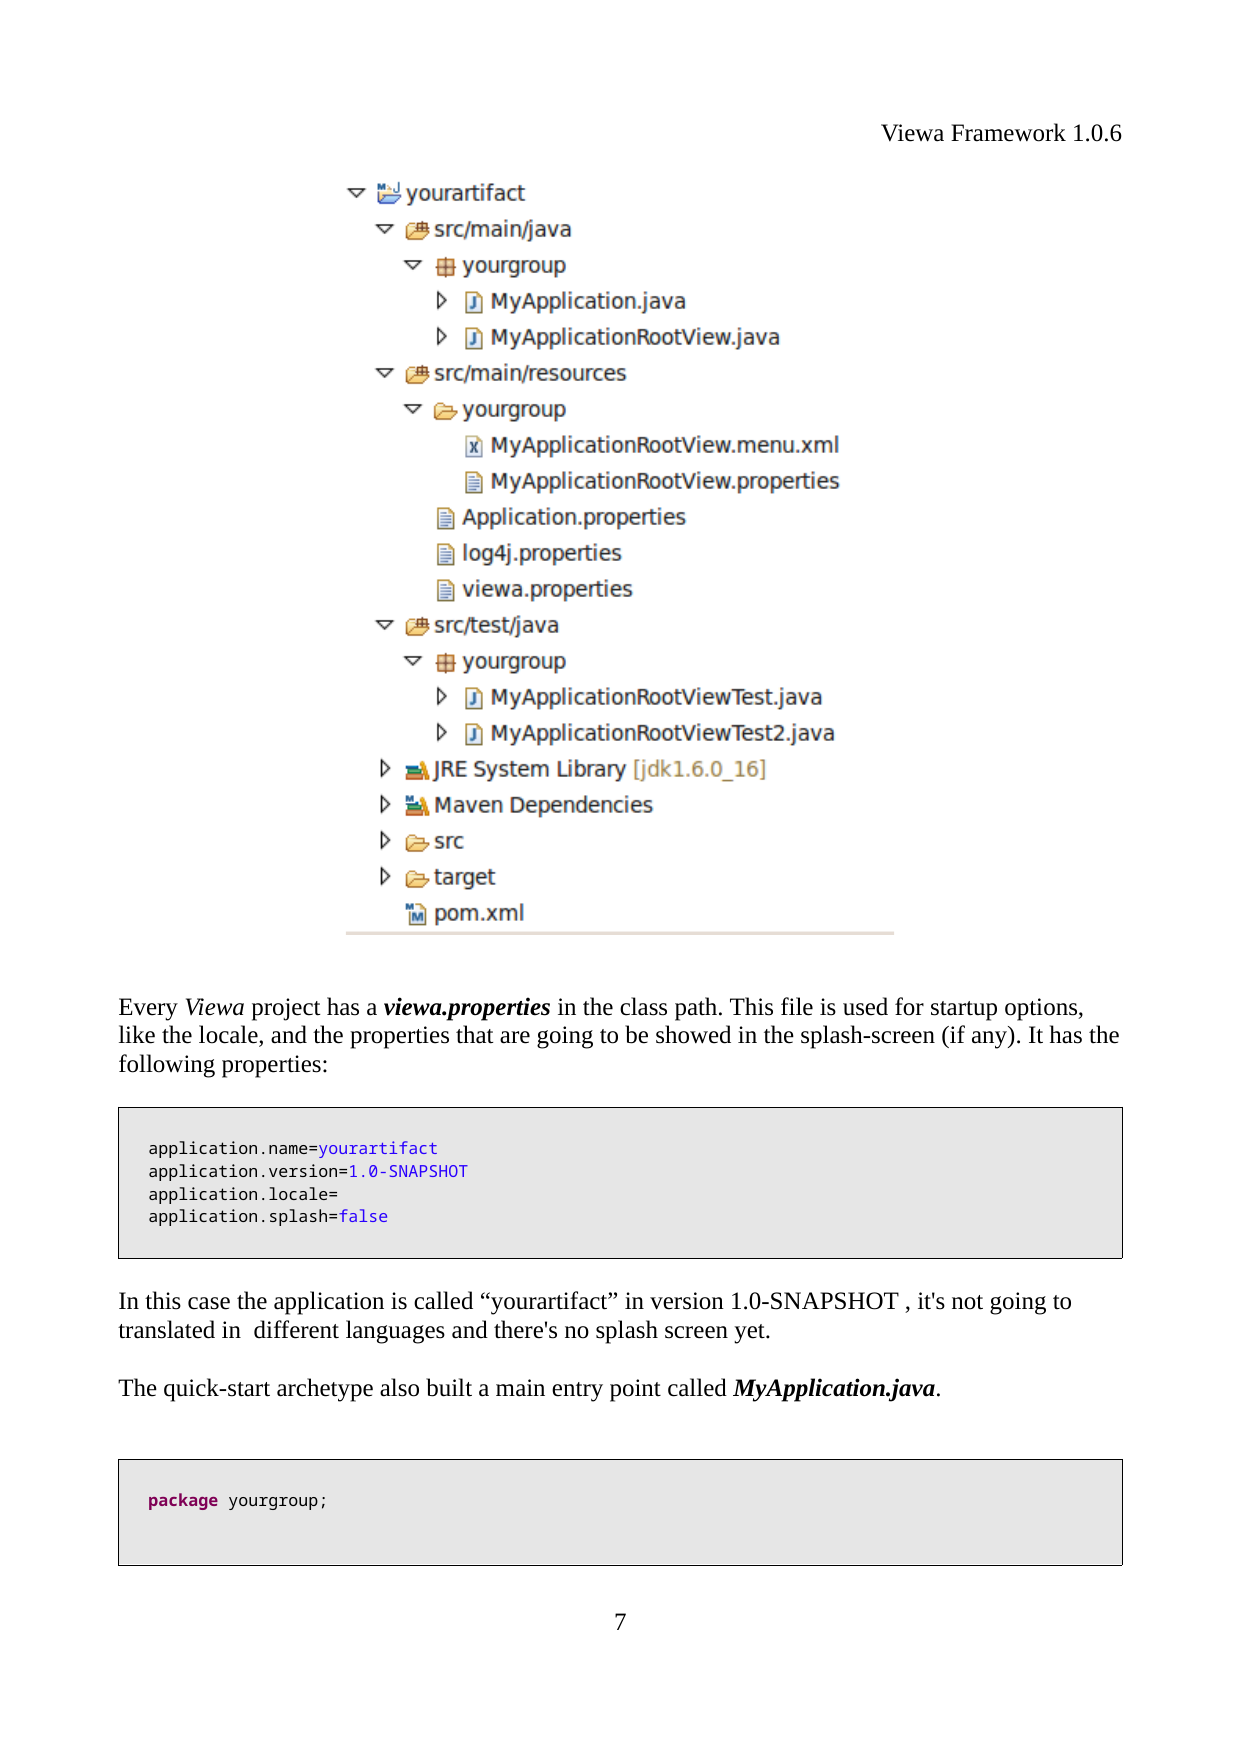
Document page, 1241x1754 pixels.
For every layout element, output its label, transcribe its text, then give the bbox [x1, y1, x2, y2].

text In this case the application is called “yourartifact” in version 1.0-SNAPSHOT , it's not going to translated in different languages and there's no splash screen yet. [118, 1286, 1122, 1344]
table_header application.name=yourartifact application.version=1.0-SNAPSHOT application.locale= application.splash=false [119, 1108, 1122, 1258]
table_header package yourgroup; [119, 1460, 1122, 1564]
text Every Viewa project has a viewa.properties in the class path. This file is used for startup options, like the locale, and the properties that are going to be showed in the splash-screen (if any). It has the following properties: [118, 992, 1122, 1078]
text The quick-start archetype also built a main entry point called MyApplication.java. [118, 1373, 1122, 1401]
picture [345, 176, 895, 935]
